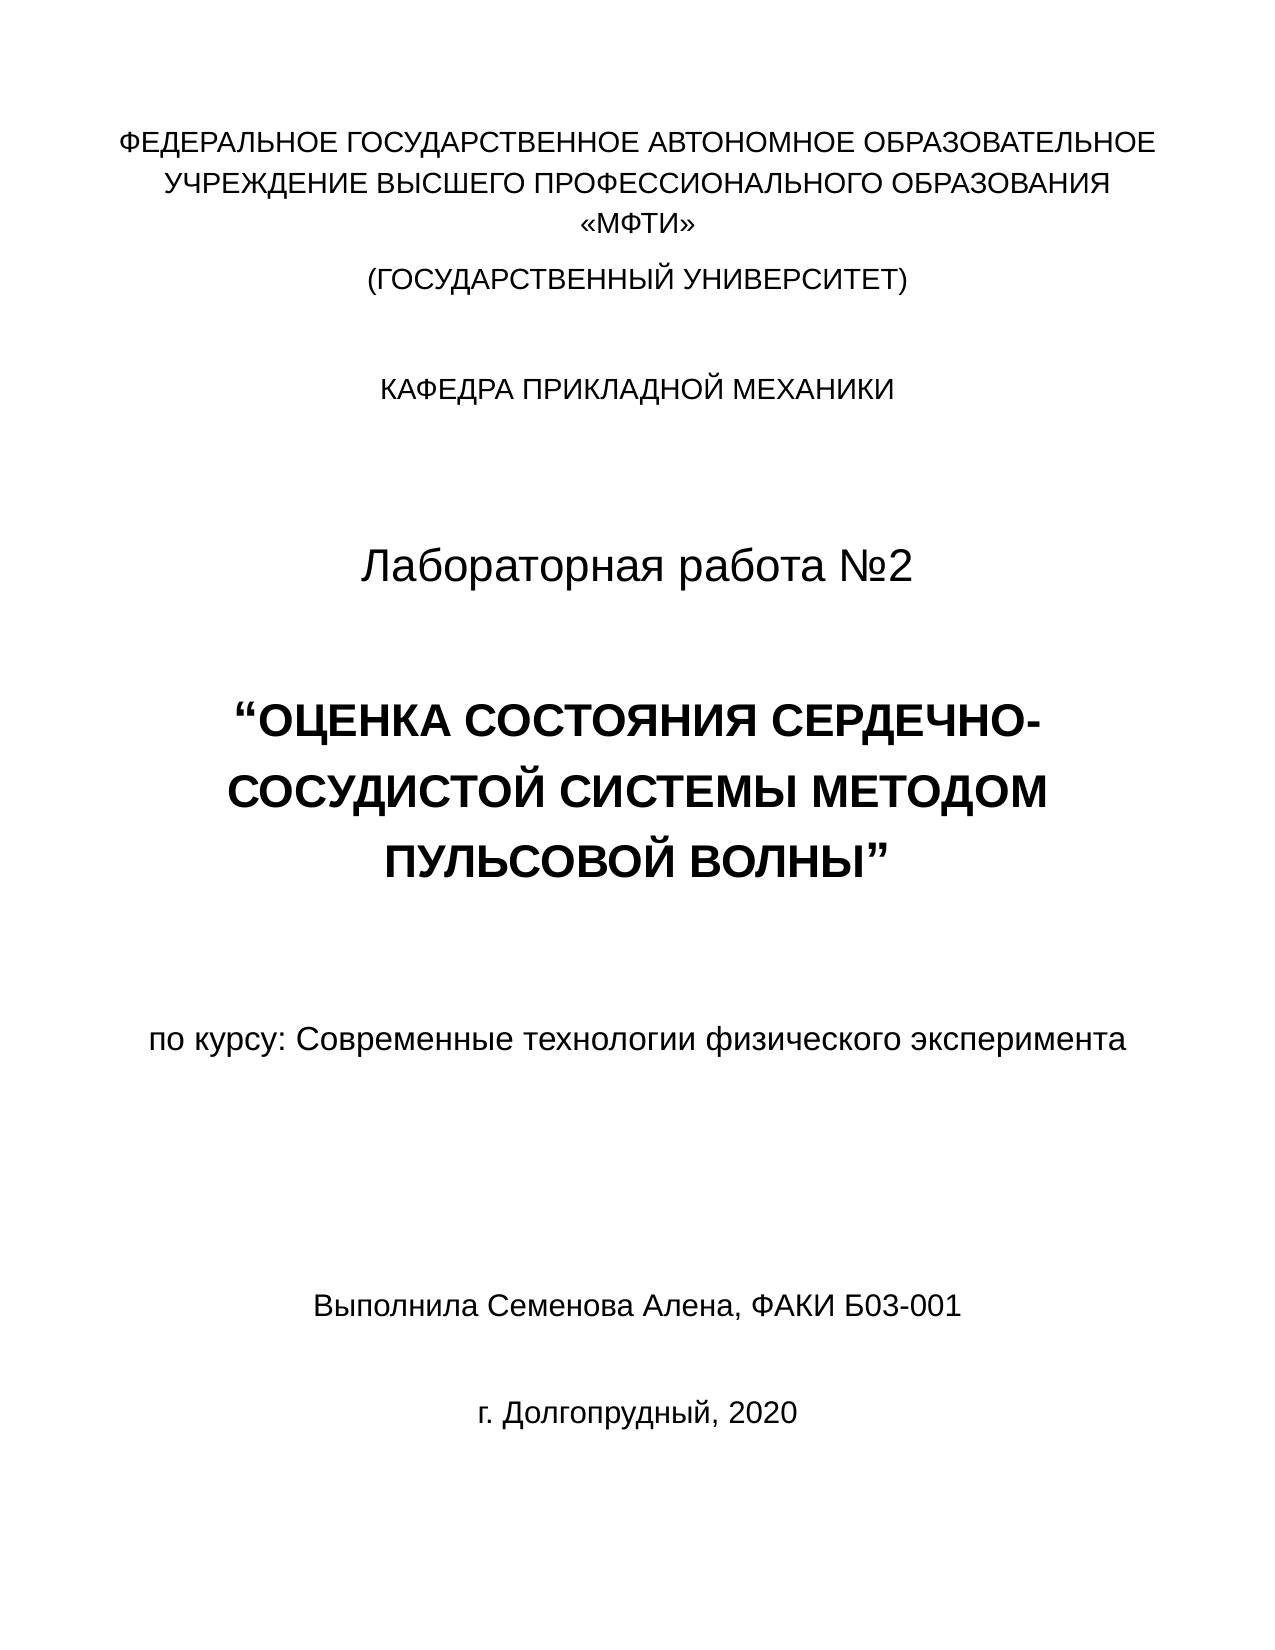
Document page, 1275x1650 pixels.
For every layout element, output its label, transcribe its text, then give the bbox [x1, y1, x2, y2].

text КАФЕДРА ПРИКЛАДНОЙ МЕХАНИКИ [118, 365, 1157, 406]
text г. Долгопрудный, 2020 [118, 1391, 1157, 1430]
text “ОЦЕНКА СОСТОЯНИЯ СЕРДЕЧНО-СОСУДИСТОЙ СИСТЕМЫ МЕТОДОМ ПУЛЬСОВОЙ ВОЛНЫ” [118, 677, 1157, 887]
text по курсу: Современные технологии физического эксперимента [118, 987, 1157, 1057]
text ФЕДЕРАЛЬНОЕ ГОСУДАРСТВЕННОЕ АВТОНОМНОЕ ОБРАЗОВАТЕЛЬНОЕ УЧРЕЖДЕНИЕ ВЫСШЕГО ПРОФЕССИОНАЛЬНОГО ОБРАЗОВАНИЯ «МФТИ» [118, 118, 1157, 240]
text (ГОСУДАРСТВЕННЫЙ УНИВЕРСИТЕТ) [118, 254, 1157, 295]
text Выполнила Семенова Алена, ФАКИ Б03-001 [118, 1284, 1157, 1323]
text Лабораторная работа №2 [118, 533, 1157, 591]
